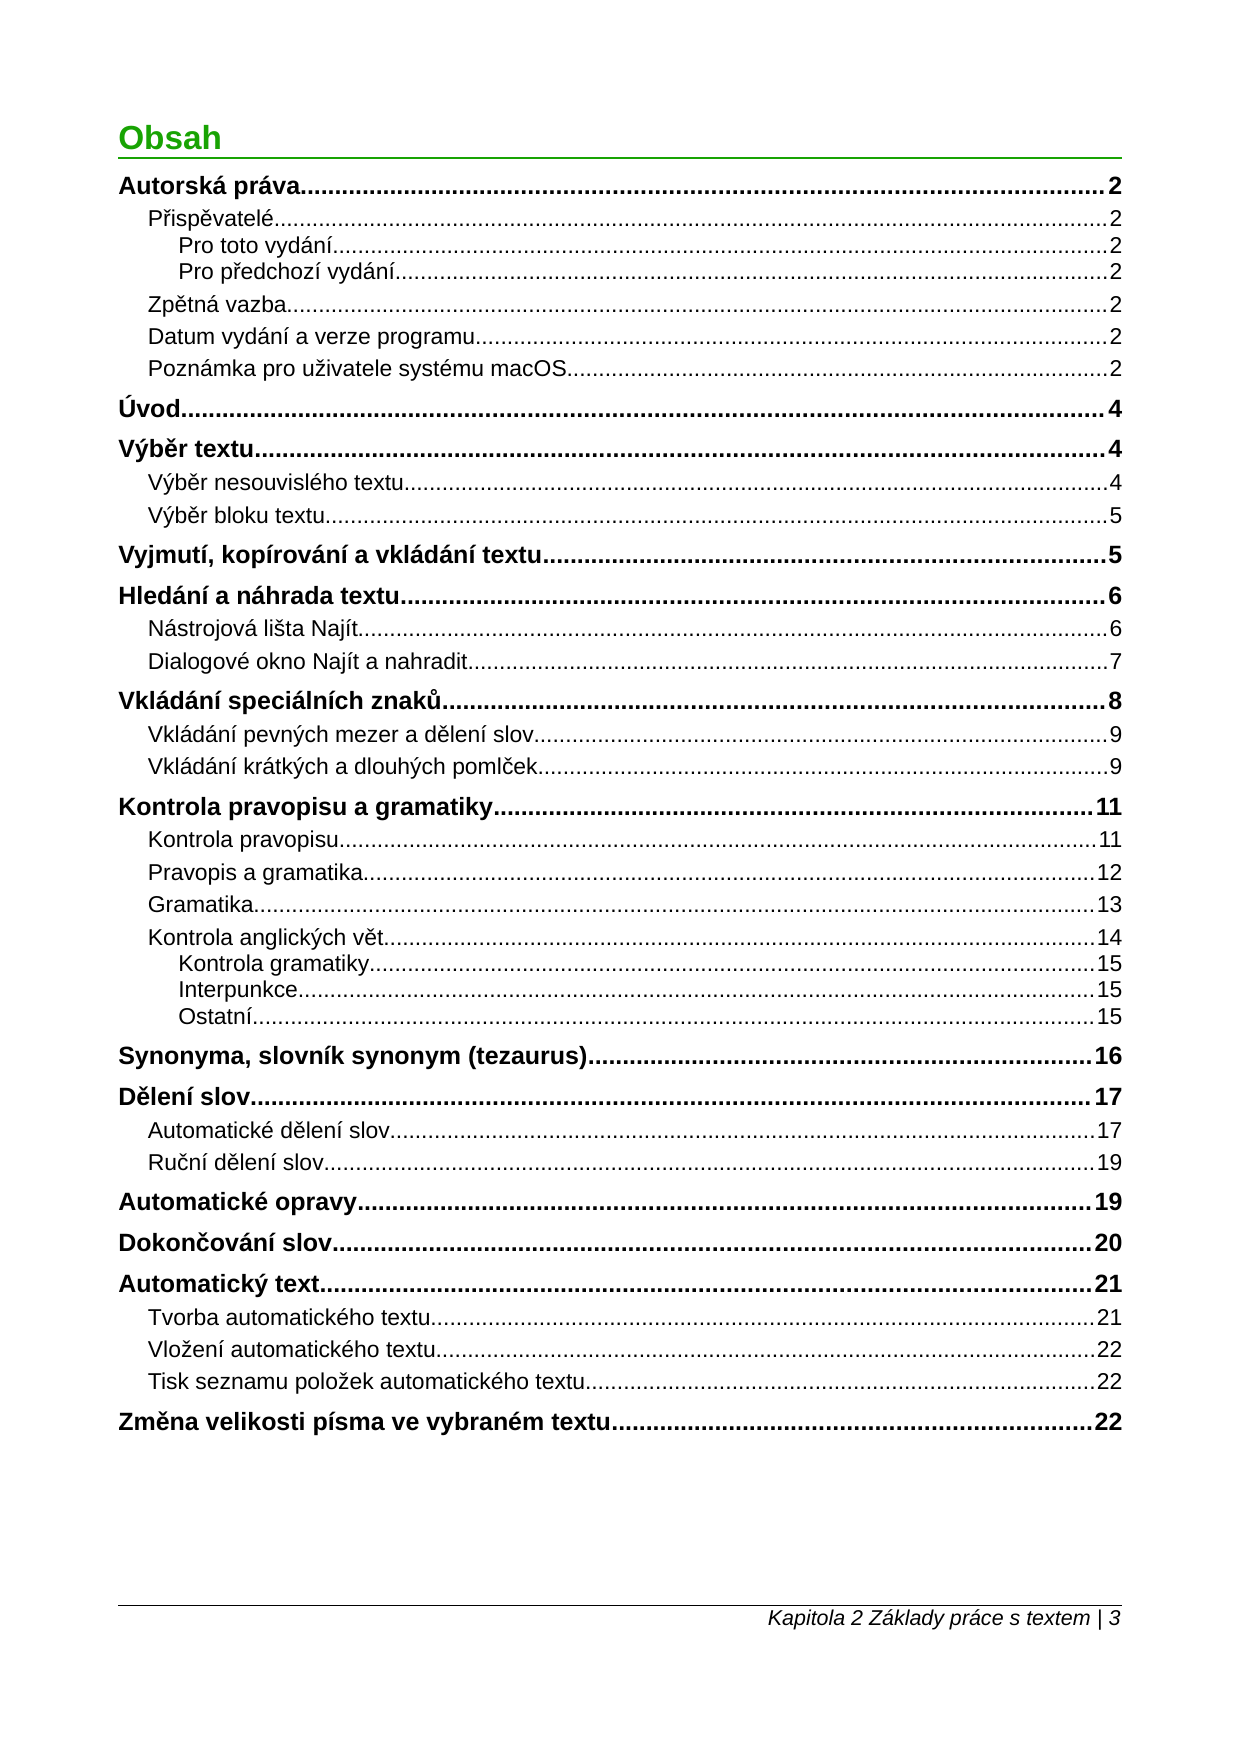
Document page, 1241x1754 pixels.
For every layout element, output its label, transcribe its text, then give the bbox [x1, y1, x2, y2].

text Kontrola pravopisu 11 [148, 826, 1122, 853]
text Automatický text 21 [118, 1269, 1122, 1297]
text Dialogové okno Najít a nahradit 7 [148, 648, 1122, 674]
text Interpunkce 15 [178, 976, 1122, 1003]
text Výběr textu 4 [118, 434, 1122, 463]
text Ostatní 15 [178, 1003, 1122, 1029]
text Vkládání krátkých a dlouhých pomlček 9 [148, 753, 1122, 780]
text Tvorba automatického textu 21 [148, 1303, 1122, 1330]
text Pro toto vydání 2 [178, 232, 1122, 258]
text Poznámka pro uživatele systému macOS 2 [148, 355, 1122, 382]
text Výběr bloku textu 5 [148, 502, 1122, 528]
text Pravopis a gramatika 12 [148, 859, 1122, 885]
text Nástrojová lišta Najít 6 [148, 615, 1122, 642]
text Datum vydání a verze programu 2 [148, 323, 1122, 349]
text Automatické opravy 19 [118, 1187, 1122, 1216]
text Automatické dělení slov 17 [148, 1117, 1122, 1143]
text Kontrola gramatiky 15 [178, 950, 1122, 976]
text Ruční dělení slov 19 [148, 1149, 1122, 1175]
text Vložení automatického textu 22 [148, 1336, 1122, 1362]
text Vkládání pevných mezer a dělení slov 9 [148, 721, 1122, 747]
text Přispěvatelé 2 [148, 205, 1122, 232]
text Změna velikosti písma ve vybraném textu 22 [118, 1407, 1122, 1435]
text Zpětná vazba 2 [148, 291, 1122, 317]
text Vyjmutí, kopírování a vkládání textu 5 [118, 540, 1122, 569]
text Úvod 4 [118, 394, 1122, 422]
text Kontrola anglických vět 14 [148, 924, 1122, 950]
text Dělení slov 17 [118, 1082, 1122, 1111]
text Synonyma, slovník synonym (tezaurus) 16 [118, 1041, 1122, 1070]
text Vkládání speciálních znaků 8 [118, 686, 1122, 715]
text Hledání a náhrada textu 6 [118, 581, 1122, 609]
text Autorská práva 2 [118, 171, 1122, 199]
text Výběr nesouvislého textu 4 [148, 469, 1122, 496]
text Tisk seznamu položek automatického textu 22 [148, 1368, 1122, 1395]
text Gramatika 13 [148, 891, 1122, 918]
subtitle Obsah [118, 118, 1122, 157]
text Pro předchozí vydání 2 [178, 258, 1122, 284]
text Dokončování slov 20 [118, 1228, 1122, 1257]
text Kontrola pravopisu a gramatiky 11 [118, 792, 1122, 820]
